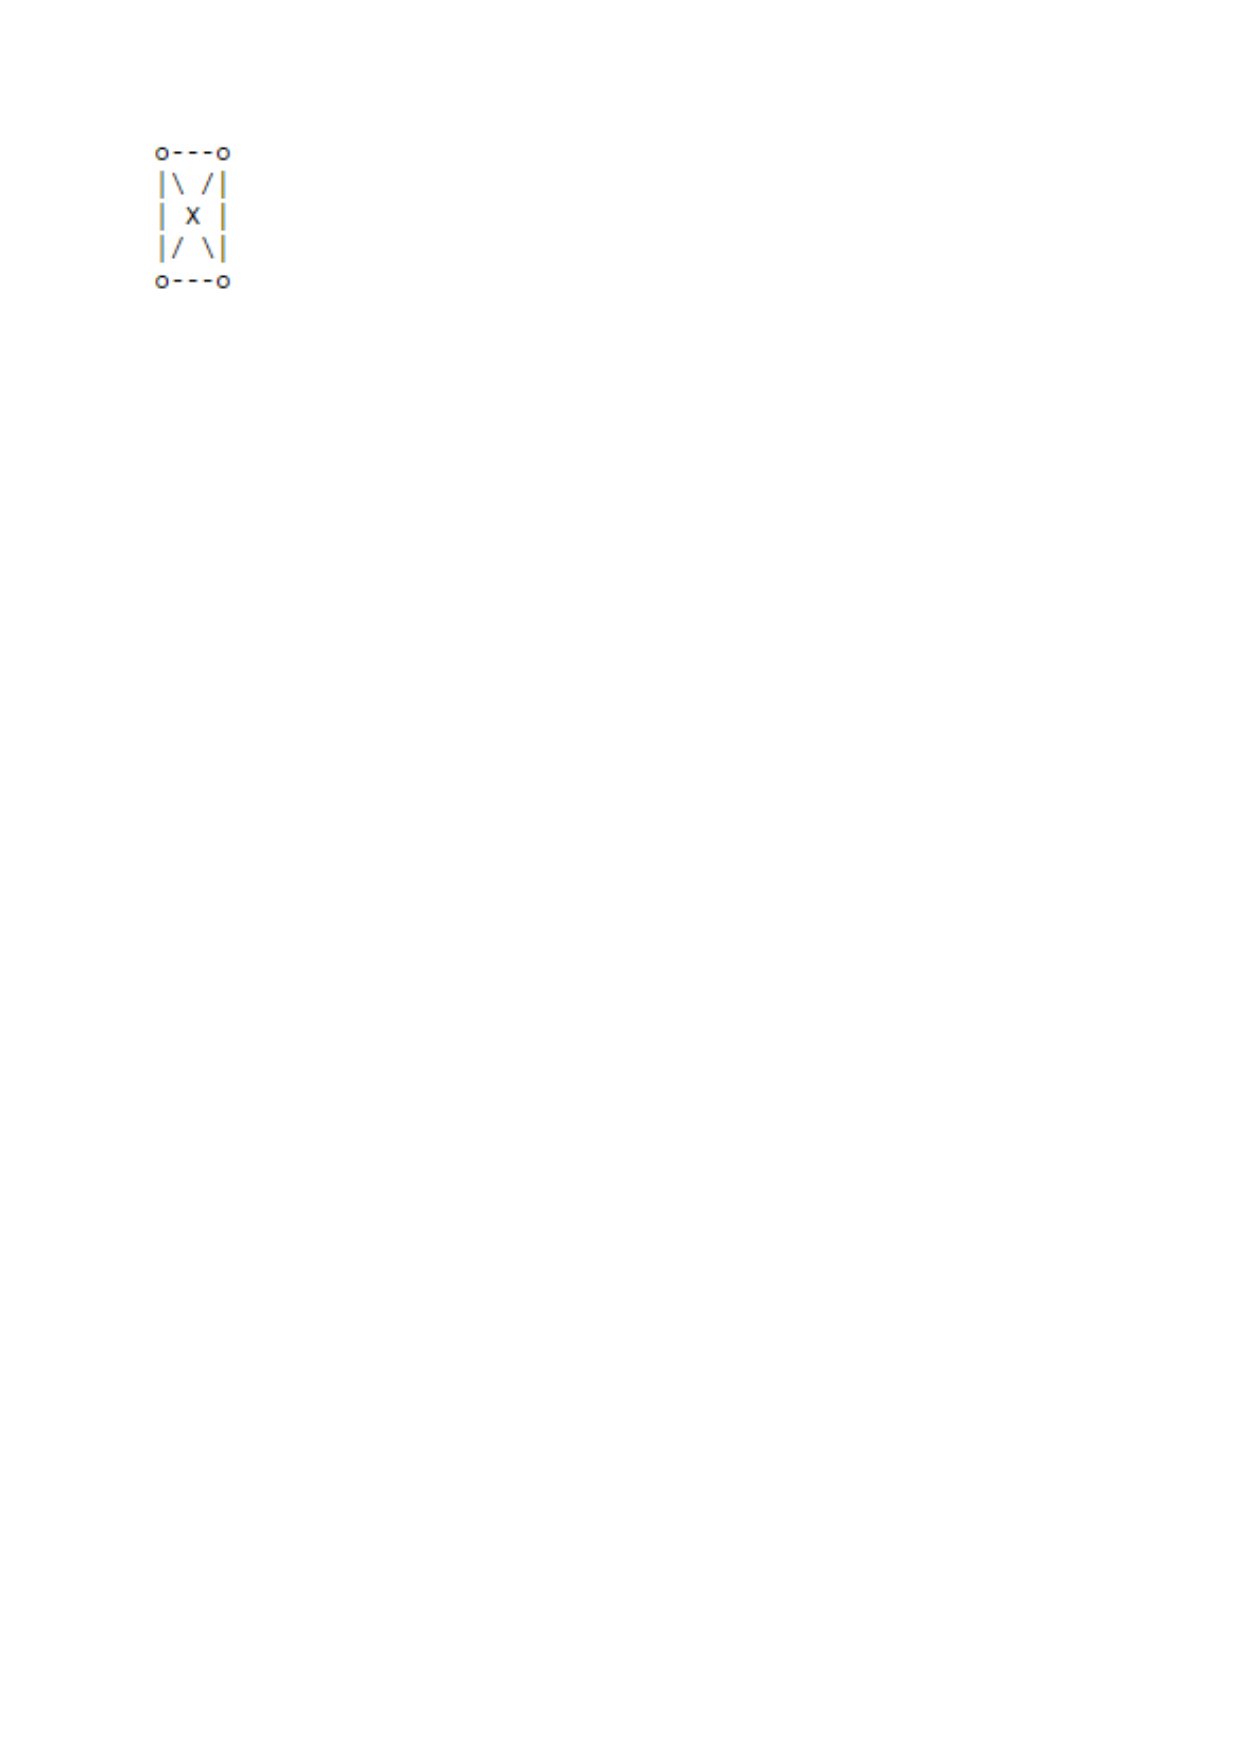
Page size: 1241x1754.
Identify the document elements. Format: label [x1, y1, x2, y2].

picture [118, 118, 277, 323]
